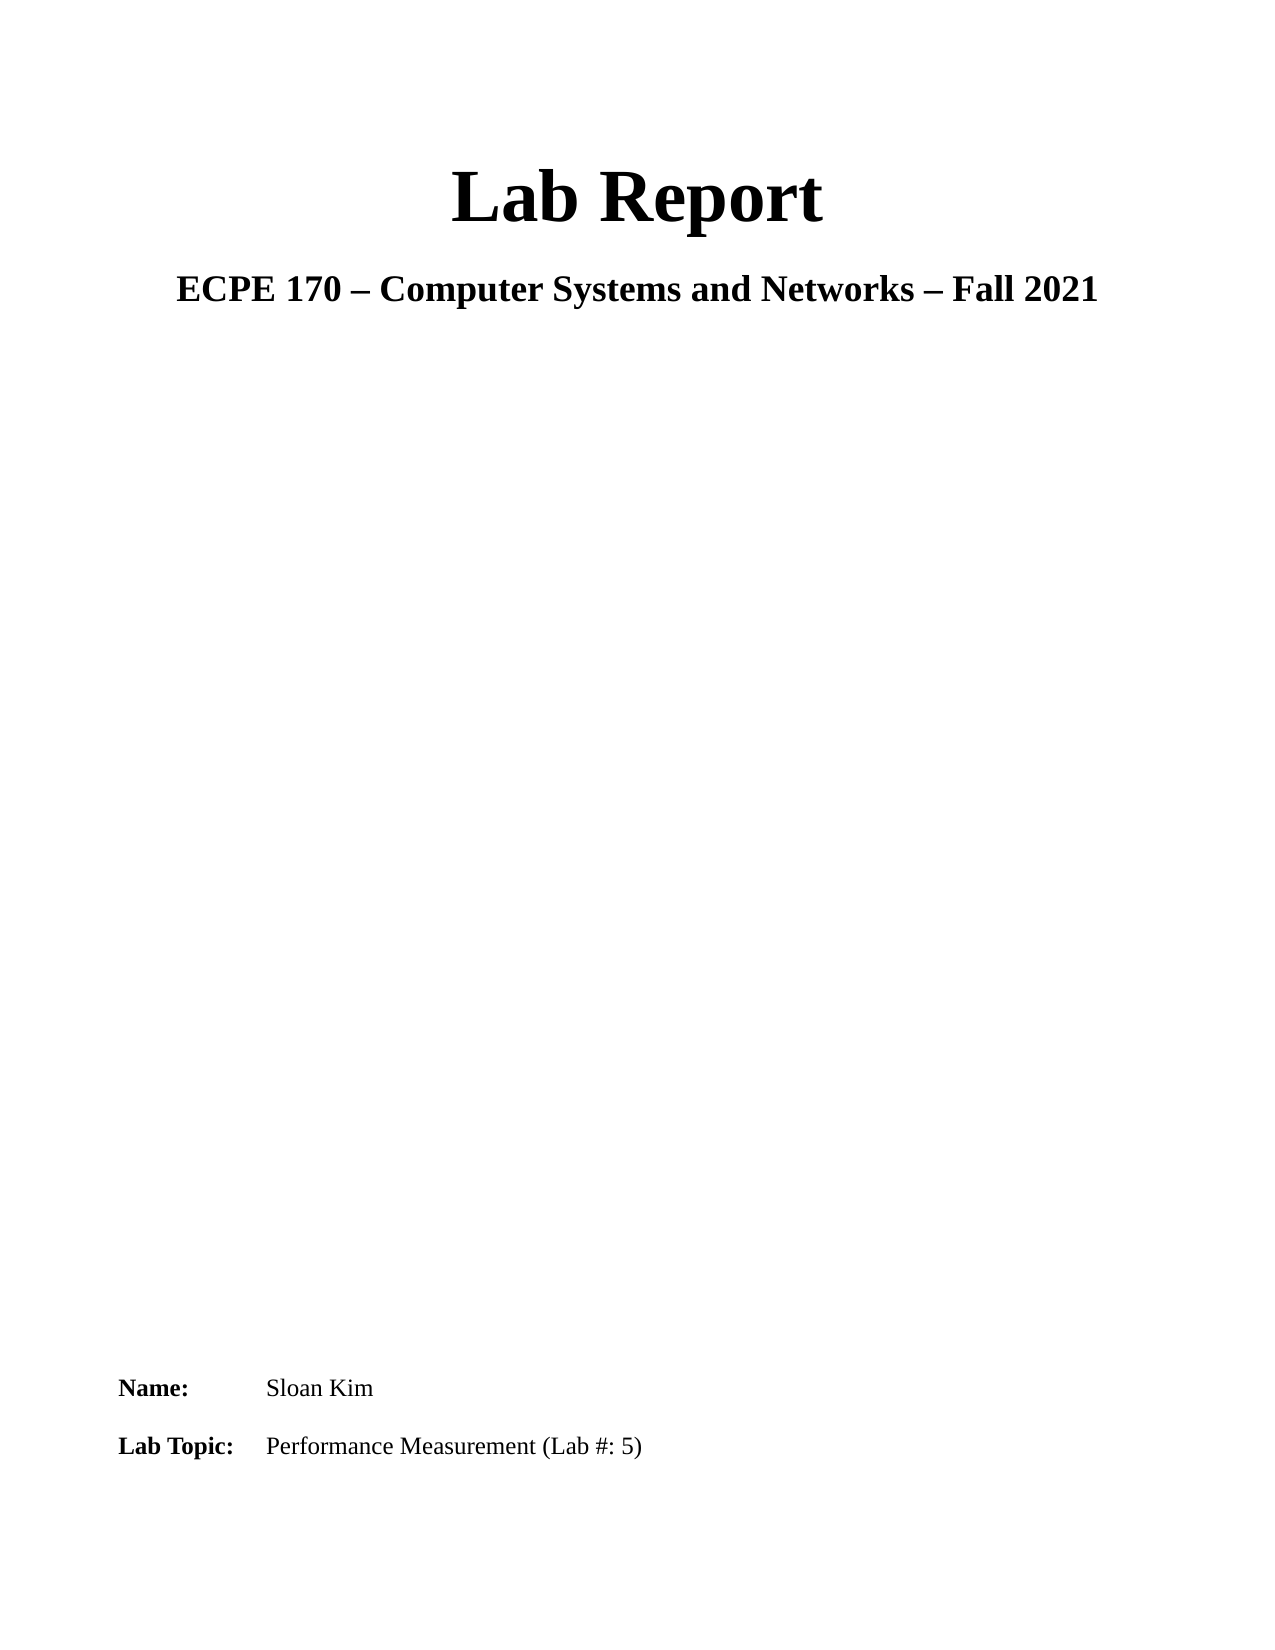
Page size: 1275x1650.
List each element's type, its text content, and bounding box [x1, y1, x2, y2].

text Lab Report [118, 152, 1157, 238]
text Lab Topic: Performance Measurement (Lab #: 5) [118, 1431, 1157, 1460]
text Name: Sloan Kim [118, 1373, 1157, 1402]
text ECPE 170 – Computer Systems and Networks – Fall 2021 [118, 267, 1157, 310]
